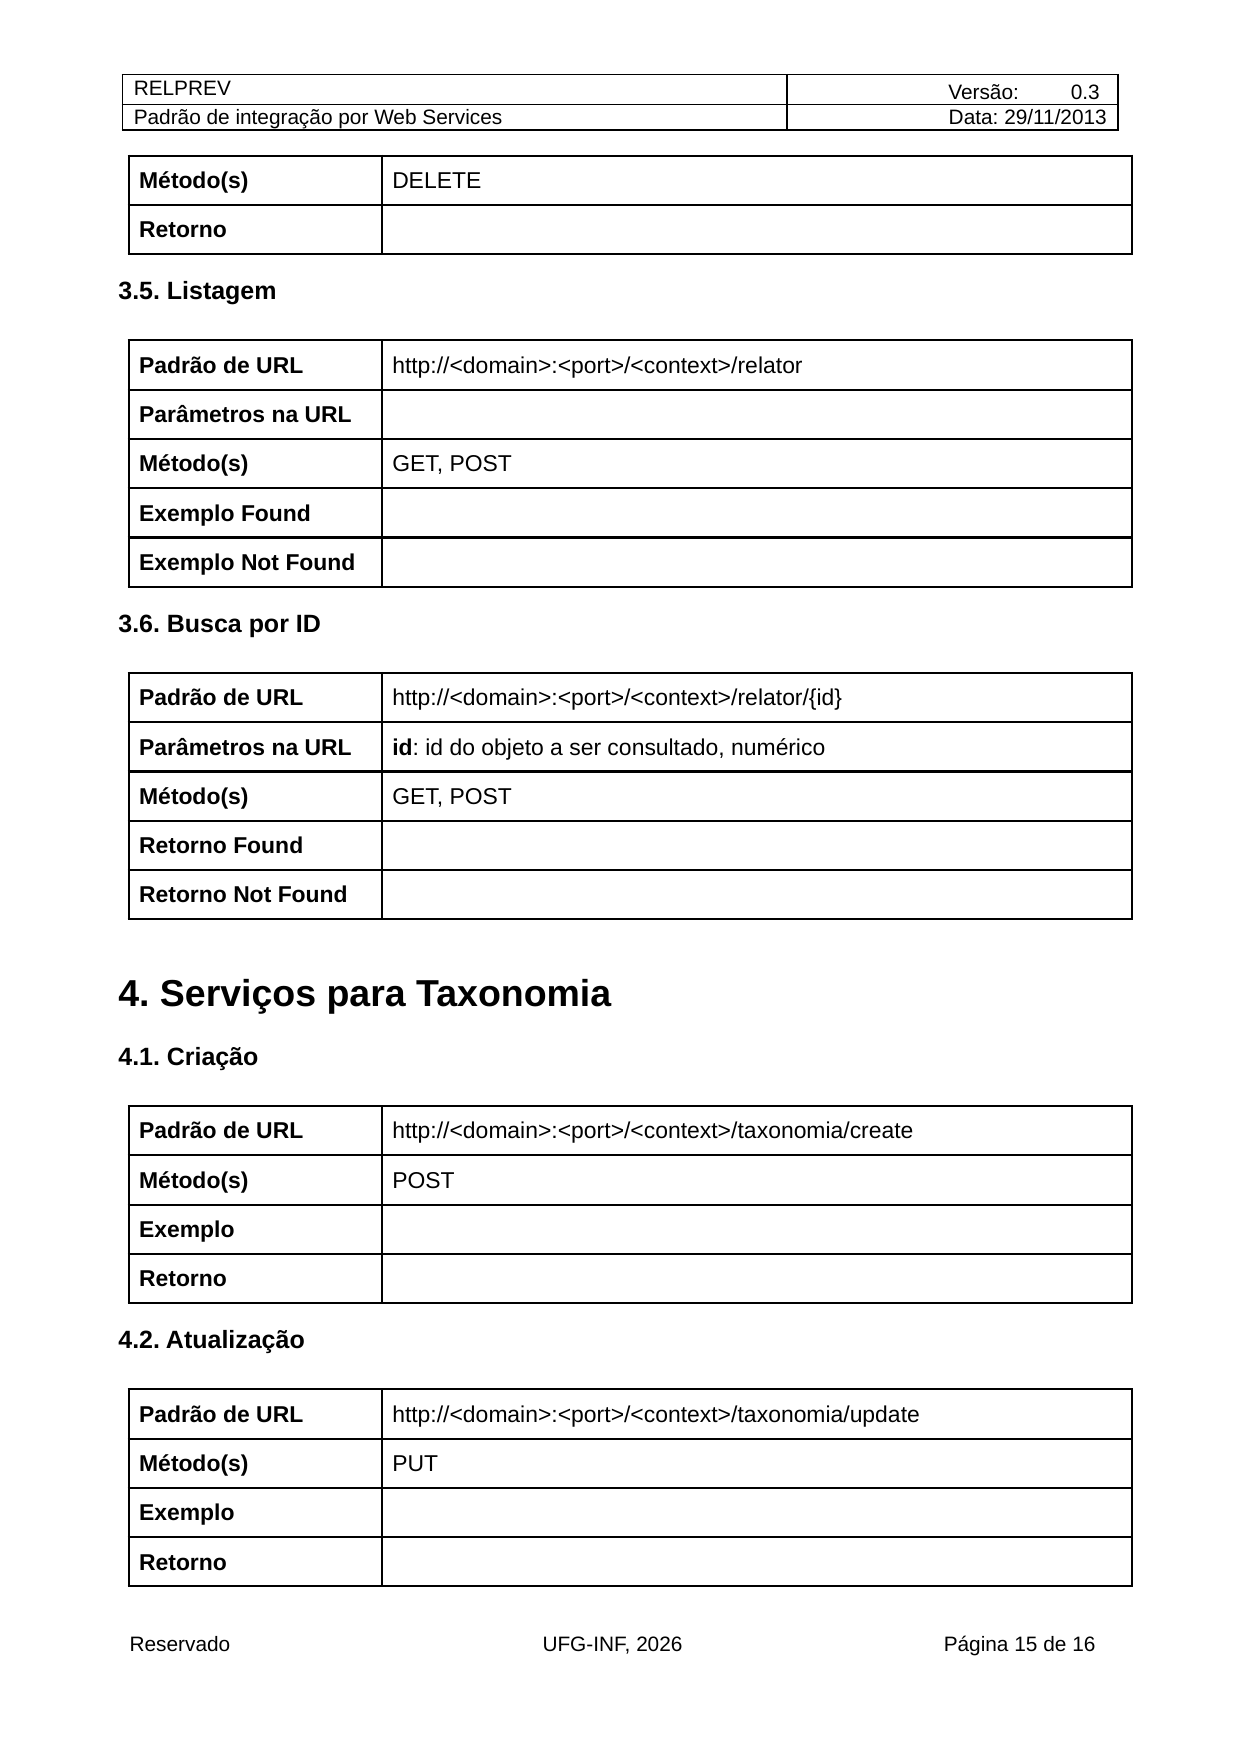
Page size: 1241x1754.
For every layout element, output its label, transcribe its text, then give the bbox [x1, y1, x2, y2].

table_cell DELETE [383, 157, 1131, 204]
table_header http://<domain>:<port>/<context>/relator/{id} [383, 674, 1131, 721]
table_header Padrão de URL [130, 674, 381, 721]
table_cell Método(s) [130, 773, 381, 819]
table_cell [383, 1255, 1131, 1302]
table_cell [383, 871, 1131, 918]
subtitle 4.2. Atualização [118, 1325, 1122, 1354]
table_header Padrão de URL [130, 1390, 381, 1437]
table_cell Retorno [130, 1538, 381, 1585]
table_cell Método(s) [130, 440, 381, 487]
table_header Padrão de URL [130, 1107, 381, 1154]
table_cell [383, 822, 1131, 869]
table_cell PUT [383, 1440, 1131, 1487]
table_cell [383, 1538, 1131, 1585]
table_cell Exemplo Not Found [130, 539, 381, 586]
table_cell [383, 489, 1131, 536]
table_cell [383, 391, 1131, 438]
table_cell id: id do objeto a ser consultado, numérico [383, 723, 1131, 770]
table_cell GET, POST [383, 773, 1131, 819]
table_cell Exemplo [130, 1489, 381, 1536]
table_cell Parâmetros na URL [130, 723, 381, 770]
table_cell [383, 539, 1131, 586]
table_cell [383, 206, 1131, 253]
subtitle 4. Serviços para Taxonomia [118, 971, 1122, 1014]
table_cell POST [383, 1156, 1131, 1203]
table_cell Parâmetros na URL [130, 391, 381, 438]
table_cell Método(s) [130, 157, 381, 204]
subtitle 3.6. Busca por ID [118, 608, 1122, 637]
table_header http://<domain>:<port>/<context>/taxonomia/update [383, 1390, 1131, 1437]
table_cell GET, POST [383, 440, 1131, 487]
table_cell Retorno Found [130, 822, 381, 869]
table_cell Método(s) [130, 1440, 381, 1487]
table_header Padrão de URL [130, 341, 381, 388]
subtitle 3.5. Listagem [118, 276, 1122, 305]
table_cell Retorno Not Found [130, 871, 381, 918]
subtitle 4.1. Criação [118, 1042, 1122, 1070]
table_cell Exemplo Found [130, 489, 381, 536]
table_cell Método(s) [130, 1156, 381, 1203]
table_cell [383, 1489, 1131, 1536]
table_cell Retorno [130, 206, 381, 253]
table_header http://<domain>:<port>/<context>/taxonomia/create [383, 1107, 1131, 1154]
table_cell [383, 1206, 1131, 1253]
table_cell Exemplo [130, 1206, 381, 1253]
table_cell Retorno [130, 1255, 381, 1302]
table_header http://<domain>:<port>/<context>/relator [383, 341, 1131, 388]
